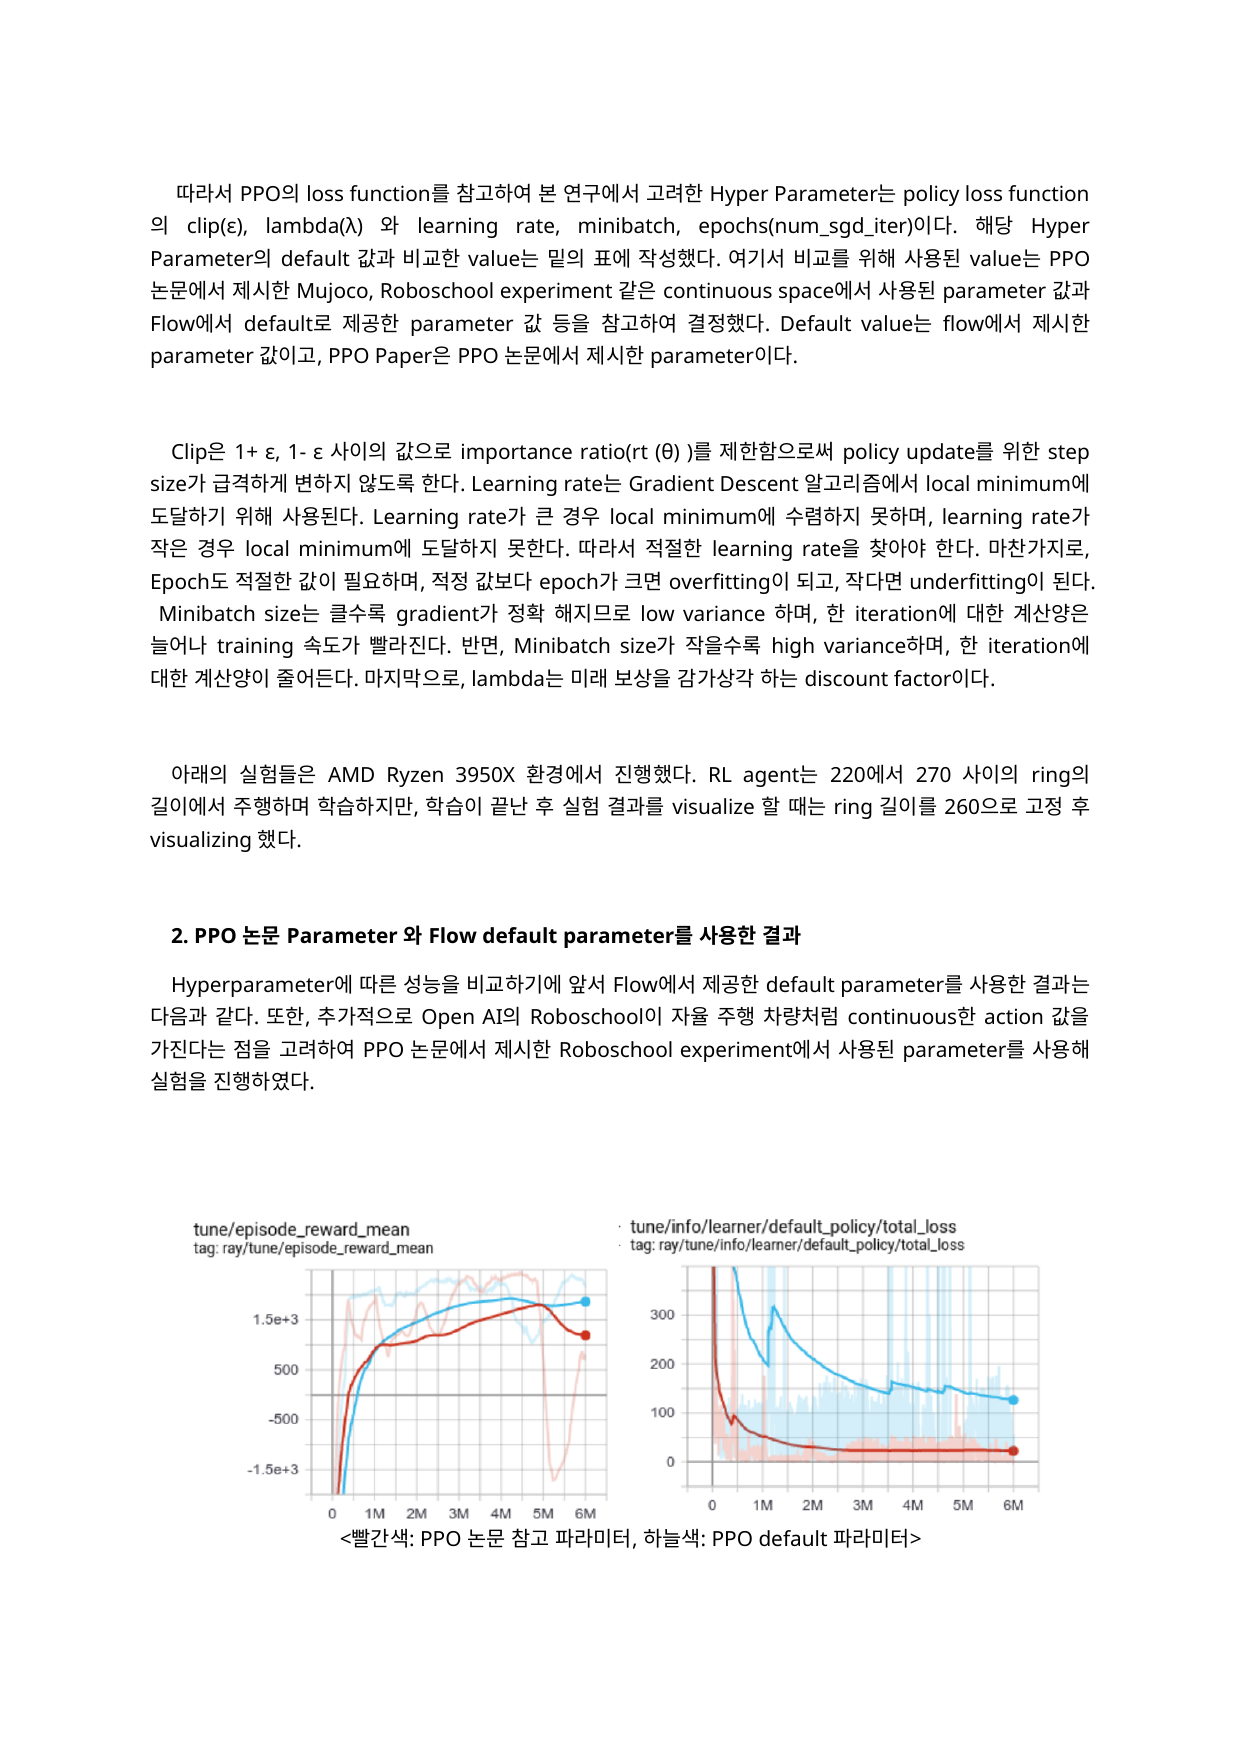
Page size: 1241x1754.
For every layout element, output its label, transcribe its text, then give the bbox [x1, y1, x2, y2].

text 따라서 PPO의 loss function를 참고하여 본 연구에서 고려한 Hyper Parameter는 policy loss function의 clip(ε), lambda(λ) 와 learning rate, minibatch, epochs(num_sgd_iter)이다. 해당 Hyper Parameter의 default 값과 비교한 value는 밑의 표에 작성했다. 여기서 비교를 위해 사용된 value는 PPO 논문에서 제시한 Mujoco, Roboschool experiment 같은 continuous space에서 사용된 parameter 값과 Flow에서 default로 제공한 parameter 값 등을 참고하여 결정했다. Default value는 flow에서 제시한 parameter 값이고, PPO Paper은 PPO 논문에서 제시한 parameter이다. [150, 177, 1090, 369]
text 아래의 실험들은 AMD Ryzen 3950X 환경에서 진행했다. RL agent는 220에서 270 사이의 ring의 길이에서 주행하며 학습하지만, 학습이 끝난 후 실험 결과를 visualize 할 때는 ring 길이를 260으로 고정 후 visualizing 했다. [150, 758, 1090, 853]
text 2. PPO 논문 Parameter 와 Flow default parameter를 사용한 결과 [150, 919, 1090, 949]
text Hyperparameter에 따른 성능을 비교하기에 앞서 Flow에서 제공한 default parameter를 사용한 결과는 다음과 같다. 또한, 추가적으로 Open AI의 Roboschool이 자율 주행 차량처럼 continuous한 action 값을 가진다는 점을 고려하여 PPO 논문에서 제시한 Roboschool experiment에서 사용된 parameter를 사용해 실험을 진행하였다. [150, 968, 1090, 1096]
text Clip은 1+ ε, 1- ε 사이의 값으로 importance ratio(rt (θ) )를 제한함으로써 policy update를 위한 step size가 급격하게 변하지 않도록 한다. Learning rate는 Gradient Descent 알고리즘에서 local minimum에 도달하기 위해 사용된다. Learning rate가 큰 경우 local minimum에 수렴하지 못하며, learning rate가 작은 경우 local minimum에 도달하지 못한다. 따라서 적절한 learning rate을 찾아야 한다. 마찬가지로, Epoch도 적절한 값이 필요하며, 적정 값보다 epoch가 크면 overfitting이 되고, 작다면 underfitting이 된다. Minibatch size는 클수록 gradient가 정확 해지므로 low variance 하며, 한 iteration에 대한 계산양은 늘어나 training 속도가 빨라진다. 반면, Minibatch size가 작을수록 high variance하며, 한 iteration에 대한 계산양이 줄어든다. 마지막으로, lambda는 미래 보상을 감가상각 하는 discount factor이다. [150, 435, 1090, 692]
text <빨간색: PPO 논문 참고 파라미터, 하늘색: PPO default 파라미터> [150, 1209, 1090, 1553]
